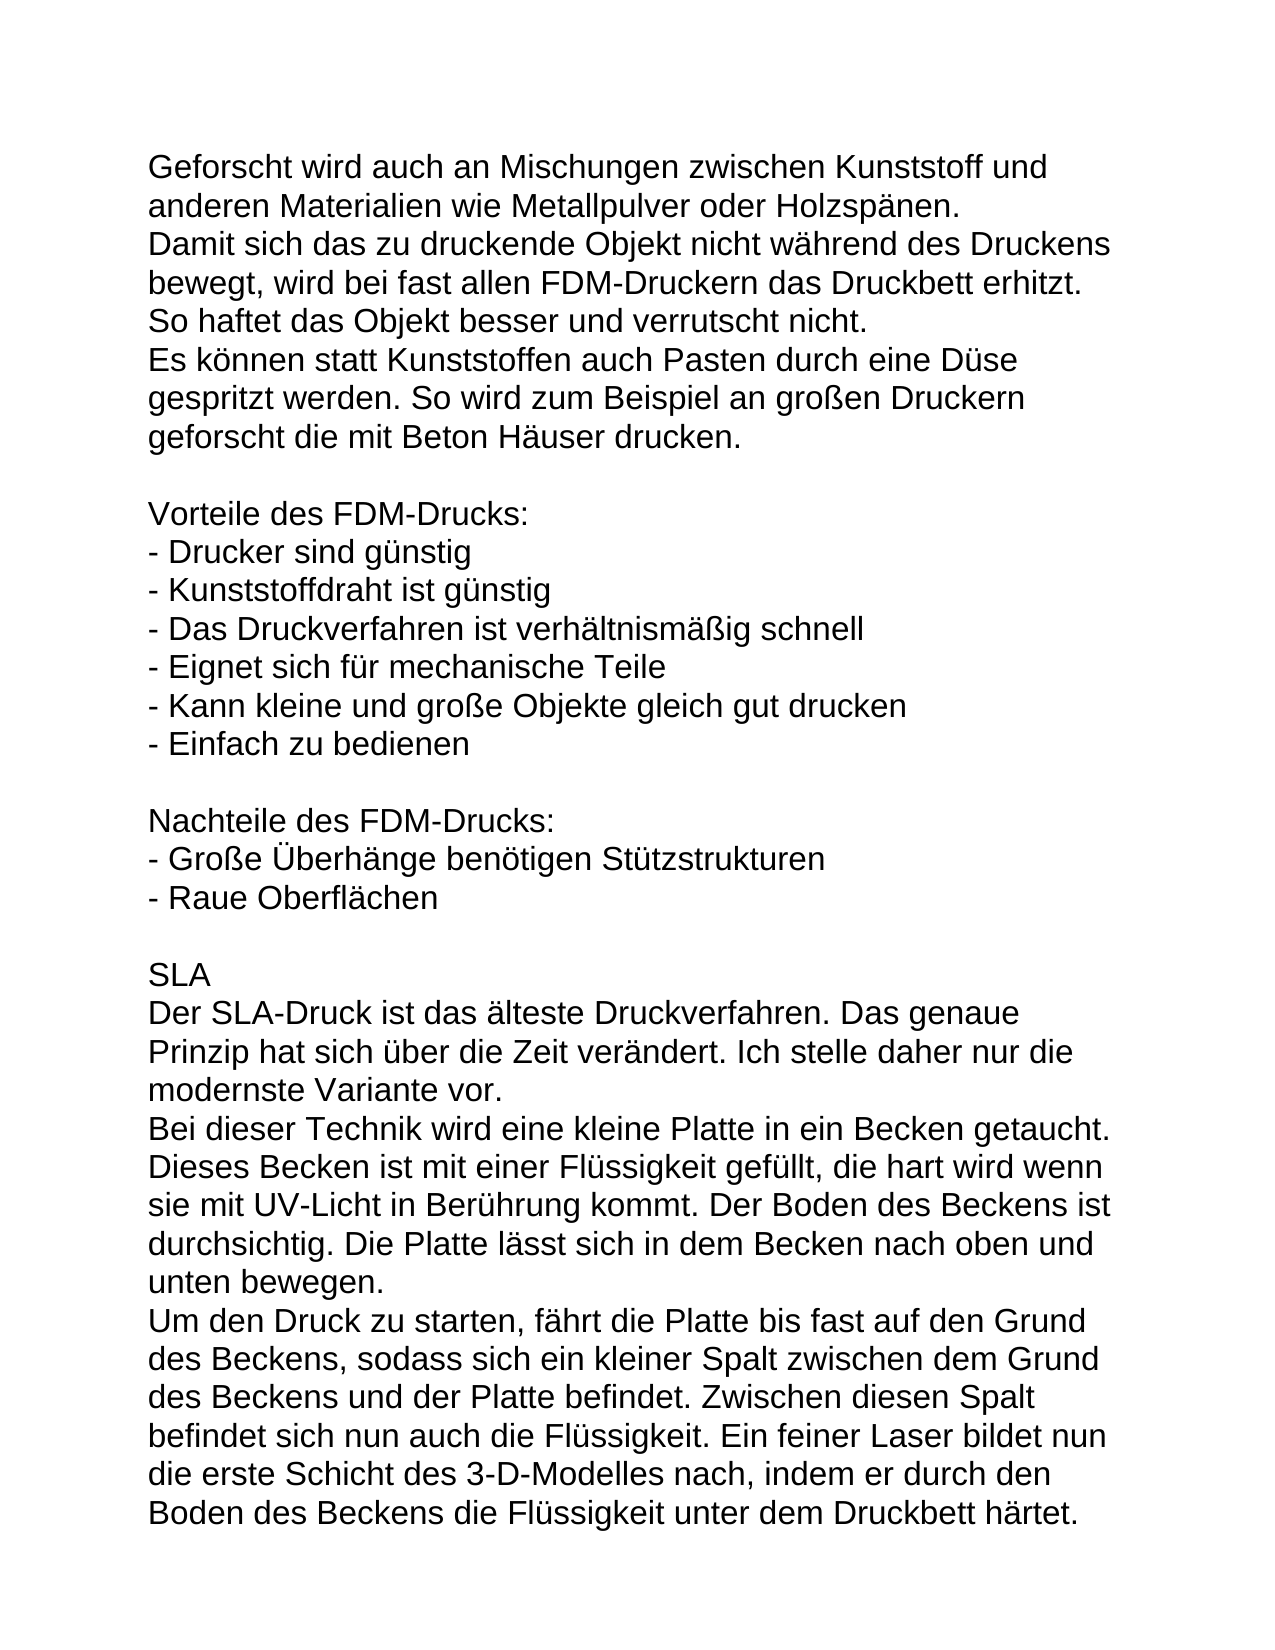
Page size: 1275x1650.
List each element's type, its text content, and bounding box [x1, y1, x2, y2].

text Vorteile des FDM-Drucks: [148, 493, 1127, 532]
text - Kann kleine und große Objekte gleich gut drucken [148, 686, 1127, 724]
text Bei dieser Technik wird eine kleine Platte in ein Becken getaucht. Dieses Becken ist mit einer Flüssigkeit gefüllt, die hart wird wenn sie mit UV-Licht in Berührung kommt. Der Boden des Beckens ist durchsichtig. Die Platte lässt sich in dem Becken nach oben und unten bewegen. [148, 1108, 1127, 1301]
text Geforscht wird auch an Mischungen zwischen Kunststoff und anderen Materialien wie Metallpulver oder Holzspänen. [148, 148, 1127, 224]
text Damit sich das zu druckende Objekt nicht während des Druckens bewegt, wird bei fast allen FDM-Druckern das Druckbett erhitzt. So haftet das Objekt besser und verrutscht nicht. [148, 224, 1127, 340]
text - Große Überhänge benötigen Stützstrukturen [148, 839, 1127, 878]
text - Kunststoffdraht ist günstig [148, 570, 1127, 609]
text - Einfach zu bedienen [148, 724, 1127, 763]
text Es können statt Kunststoffen auch Pasten durch eine Düse gespritzt werden. So wird zum Beispiel an großen Druckern geforscht die mit Beton Häuser drucken. [148, 340, 1127, 455]
text - Raue Oberflächen [148, 878, 1127, 916]
text Nachteile des FDM-Drucks: [148, 801, 1127, 839]
text Der SLA-Druck ist das älteste Druckverfahren. Das genaue Prinzip hat sich über die Zeit verändert. Ich stelle daher nur die modernste Variante vor. [148, 993, 1127, 1108]
text - Das Druckverfahren ist verhältnismäßig schnell [148, 609, 1127, 647]
text - Drucker sind günstig [148, 532, 1127, 570]
text SLA [148, 955, 1127, 993]
text Um den Druck zu starten, fährt die Platte bis fast auf den Grund des Beckens, sodass sich ein kleiner Spalt zwischen dem Grund des Beckens und der Platte befindet. Zwischen diesen Spalt befindet sich nun auch die Flüssigkeit. Ein feiner Laser bildet nun die erste Schicht des 3-D-Modelles nach, indem er durch den Boden des Beckens die Flüssigkeit unter dem Druckbett härtet. [148, 1301, 1127, 1531]
text - Eignet sich für mechanische Teile [148, 647, 1127, 686]
